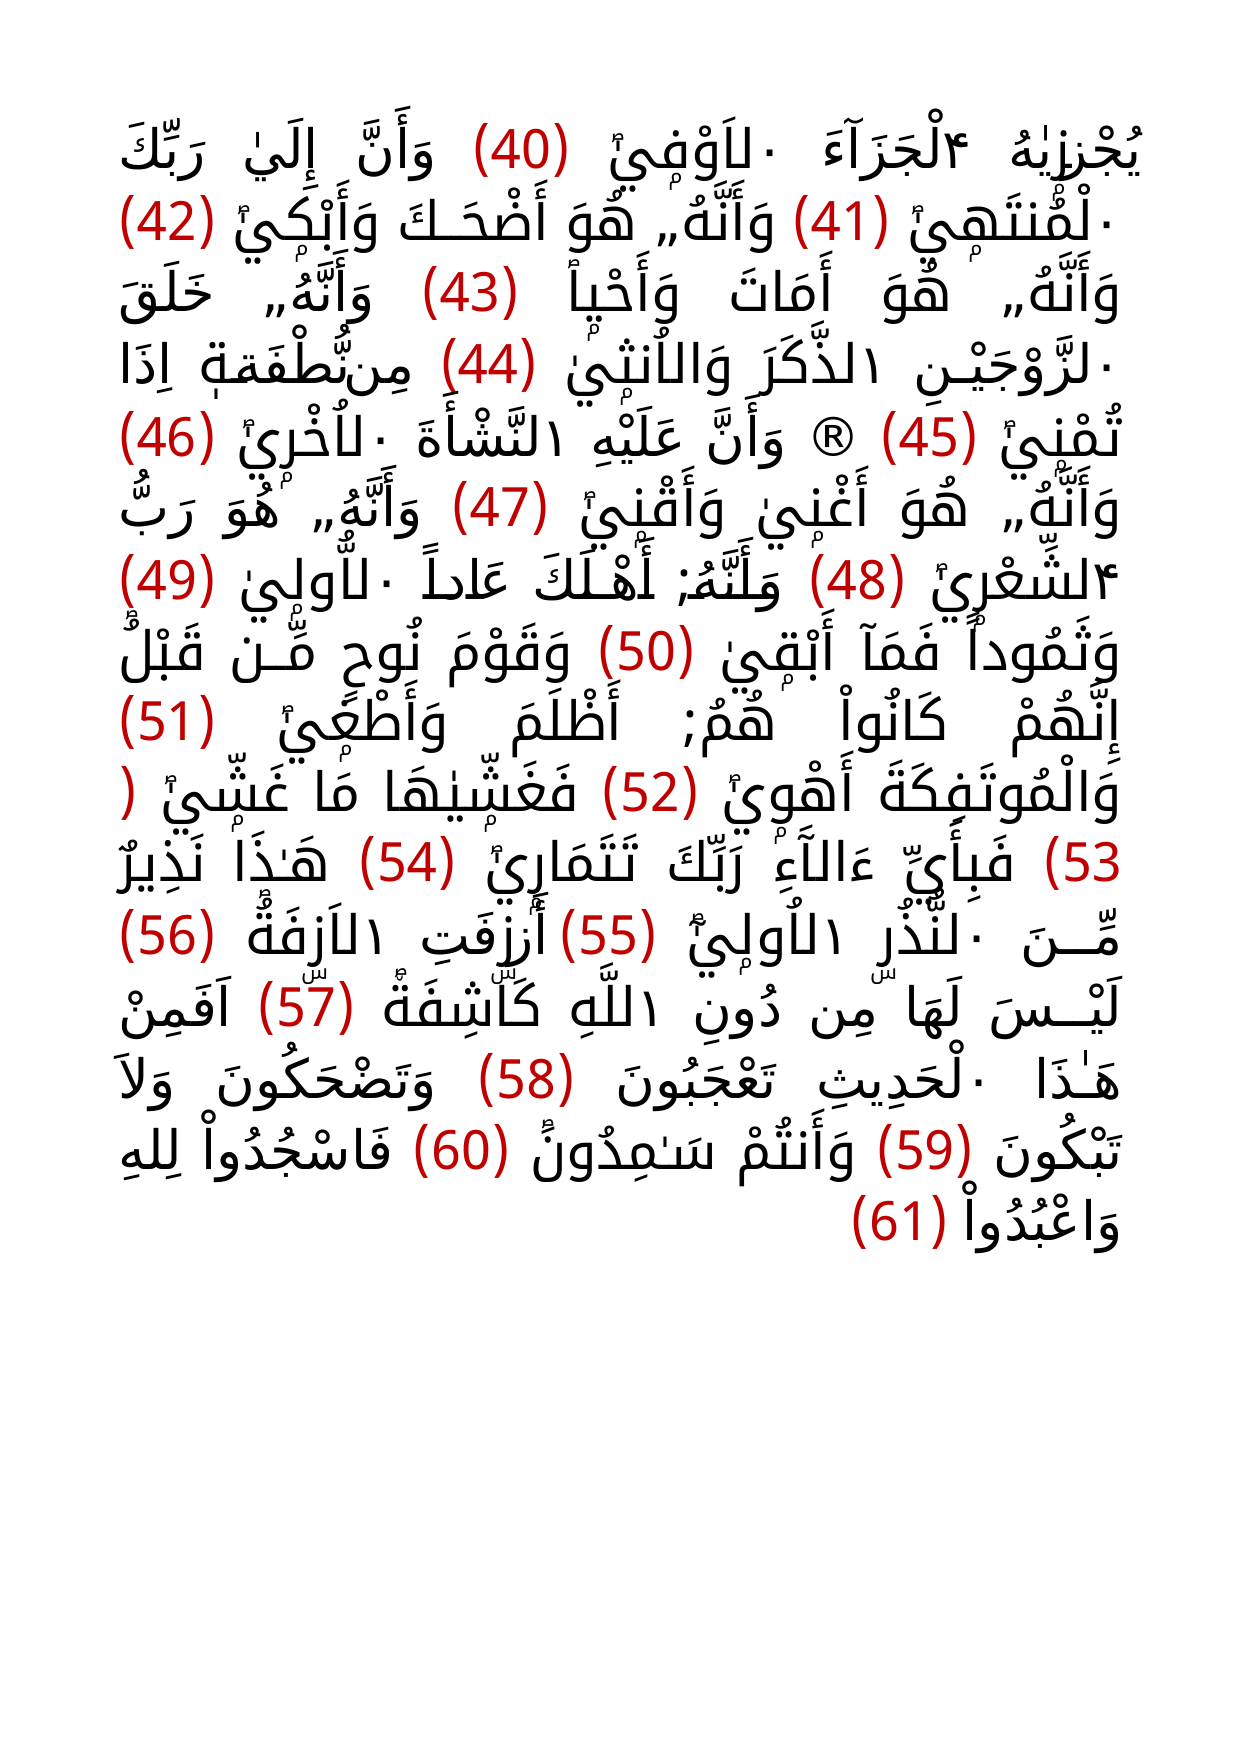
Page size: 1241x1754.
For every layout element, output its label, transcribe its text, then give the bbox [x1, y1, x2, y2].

text بِسْمِ ۱للَّهِ ۱لرَّحْمَـٰنِ ۱لرَّحِيمِ وَاڤنَّجْمِ إِذَا هَوۭيٰ (1) مَا ضَلَّ صَـٰحِبُكُمْ وَمَا غَوۭيٰ (2) وَمَا يَنطِــقُ عَنِ ۱لْهَوۭيٰٓ (3) إِنْ هُوَ إِلاَّ وَحْيٌ يُوحۭيٰؐ (4) عَلَّمَهُ„ شَدِيدُ ۴لْقُوۭيٰ (5) ذُو مِرَّةٍؐ فَاسْتَوۭيٰ (6) وَهُوَ بِالاُفُـقِ ۱لاَعْلۭيٰؐ (7) ثُمَّ دَنَا فَتَدَلّۭـيٰ (8) فَكَانَ قَابَ قَوْسَيْنِ أَوَ اَدْنۭيٰؐ (9) فَأَوْحۭيٰٓ إِلَيٰ عَبْدِهِ” مَآ أَوْحۭيٰؐ (10) مَا كَذَبَ ۰لْفُؤَادُ مَا رۭأۭيٰٓؐ (11) أَفَتُمَـٰرُونَهُ„ عَلَــيٰ مَا يَرۭيٰؐ (12) وَلَقَدْ رۭءۭاهُ نَزْلَةٗ ۷خْرۭيٰ (13) عِندَ سِدْرَةِ ۱لْمُنتَهۭيٰ (14) عِندَهَا جَنَّةُ ۴لْمَأْوۭيٰٓ (15) إِذْ يَغْشَــي ۰لسِّدْرَةَ مَا يَغْشۭيٰؐ (16) مَا زَاغَ ۰لْبَصَرُ وَمَا طَغۭيٰؐ (17) لَقَدْ رۭأۭيٰ مِــنَ —ايَـٰتِ رَبِّهِ ۱لْكُبْرۭيٰٓؐ (18) أَفَرَ×يْتُمُ ۴لچَّـتَ وَالْعُزّۭيٰ (19) وَمَنَوٰةَ ۰لثَّالِثَةَ ۰لاُخْرۭيٰٓ (20) أَلَكُمُ ۴لذَّكَرُ وَلَهُ ۴لاُنثۭيٰؐ (21) تِلْــكَ إِذاً قِسْمَةٌ ضِيزۭيٰٓؐ (22) إِنْ هِـيَ إِلٓاَّ أَسْمَآءٌ سَمَّيْتُمُوهَآ أَنتُمْ وَءَابَآؤُكُم مَّآ أَنزَلَ ۰للَّهُ بِهَا مِن سُلْطَـٰنٖؐ اِنْ يَّتَّبِعُونَ إِلاَّ ۰لظَّنَّ وَمَا تَهْوَي ۰لاَنفُسُؐ وَلَقَدْ جَآءَهُم مِّن رَّبِّهِمُ ۴لْهُدۭيٰٓؐ (23) أَمْ لِلِانسَـٰــنۣ مَا تَمَنّۭيٰؐ (24) فَلِلهِ ۱لاَخِرَةُ وَالاُولۭيٰؐ (25) ¥ وَكَم مِّــن مَّلَــكٍ فِى ۱لسَّمَـٰوَ؛تِ لاَ تُغْنِى شَفَـٰعَتُهُمْ شَيْـٔاٗ اِلاَّ مِنۢ بَعْدِ أَنْ يَّاذَنننَ ۰للَّهُ لِمَنْ يَّشَآءُ وَيَرْضۭيٰٓؐ (26) إِنَّ ۰لذِيــنَ لاَ يُومِنُونَ بِالاَخِرَةِ لَيُسَمُّونَ ۰لْمَلَئِكَةَ تَسْمِيَةَ ۰لاُنثۭيٰؐ (27) وَمَا لَهُم بِهِ” مِــنْ عِلْمٖؐ اِنْ يَّتَّبِعُونَ إِلاَّ ۰لظَّنَّؐ وَإِنَّ ۰لظَّــنَّ لاَ يُغْنِى مِــنَ ۰لْحَــقّۣ شَيْـٔاًؐ فَأَعْرۣضضضْ عَن مَّن تَوَلّۭــيٰ عَن ذِكْرۣنَا وَلَمْ يُرۣدِ اِلاَّ ۰لْحَيَوٰةَ ۰لدُّنْيۭاؐ (28) ذَ؛لِــكَ مَبْلَغُهُم مِّــنَ ۰لْعِلْمِؐ إِنَّ رَبَّــكَ هُوَ أَعْلَمُ بِمَــن ضَلَّ عَــن سَبِيلِهِؐ” وَهُوَ أَعْلَمُ بِمَـنِ 'هْتَدۭيٰؐ (29) وَلِلهِ مَا فِى ۱لسَّمَـٰوَ؛تِ وَمَا فِى ۱لاَرْضضضِ ڤِيَجْزۣيَ ۰لذِيــنَ أَسَـٰٓــُٔواْ بِمَا عَمِلُواْ وَيَجْزۣيَ ۰لذِيــنَ أَحْسَنُواْ بِالْحُسْنَيؐ (30) ۰لذِيــنَ يَجْتَنِبُونَ كَبَـٰٓئِرَ ۰لِاثْمِ وَالْفَوَ؛حِشَ إِلاَّ ۰للَّمَمَؐ إِنَّ رَبَّــكَ وَ؛سِعُ ۴لْمَغْفِرَةِؐ هُوَ أَعْلَمُ بِكُمُ; إِذَ اَنشَأَكُم مِّــنَ ۰لاَرْضِ وَإِذَ اَنتُمُ; أَجِنَّةٌ فِى بُطُونِ ٱُمَّهَـٰتِكُمْؐ فَلاَ تُزَكُّوٓاْ أَنفُسَكُمْؐ هُوَ أَعْلَمُ بِمَنِ 'تَّقۭيٰٓؐ (31) أَفَرَ×يْتَ ۰ﻟ﮲ تَوَلّۭيٰ (32) وَأَعْطۭيٰ قَلِيلًا وَأَكْدۭيٰٓ (33) أَعِندَهُ„ عِلْمُ ۴لْغَيْبِ فَهُوَ يَرۭيٰٓؐ (34) أَمْ لَمْ يُنَبَّأْ بِمَا فِى صُحُفِ مُوسۭيٰ (35) وَإِبْرَ؛هِيمَ ۰ﻟ﮲ وَفّۭيٰٓ (36) أَلاَّ تَزۣرُ وَازۣرَةٌ وۣزْرَ ٱُخْرۭيٰؐ (37) وَأَن لَّيْسَ لِلِانسَـٰنِ إِلاَّ مَا سَعۭيٰؐ (38) وَأَنَّ سَعْيَهُ„ سَوْفَ يُرۭيٰؐ (39) ثُمَّ يُجْزۭيٰهُ ۴لْجَزَآءَ ۰لاَوْفۭيٰؐ (40) وَأَنَّ إِلَيٰ رَبِّكَ ۰لْمُنتَهۭيٰؐ (41) وَأَنَّهُ„ هُوَ أَضْحَــكَ وَأَبْكۭيٰؐ (42) وَأَنَّهُ„ هُوَ أَمَاتَ وَأَحْيۭاؐ (43) وَأَنَّهُ„ خَلَقَ ۰لزَّوْجَيْـنِ ۱لذَّكَرَ وَالاُنثۭيٰ (44) مِن نُّطْفَةٖ اِذَا تُمْنۭيٰؐ (45) ® وَأَنَّ عَلَيْهِ ۱لنَّشْأَةَ ۰لاُخْرۭيٰؐ (46) وَأَنَّهُ„ هُوَ أَغْنۭيٰ وَأَقْنۭيٰؐ (47) وَأَنَّهُ„ هُوَ رَبُّ ۴لشِّعْرۭيٰؐ (48) وَأَنَّهُ; أَهْلَكَ عَاداً ۰لاُّولۭيٰ (49) وَثَمُوداً فَمَآ أَبْقۭيٰ (50) وَقَوْمَ نُوحٍ مِّــن قَبْلُؐ إِنَّهُمْ كَانُواْ هُمُ; أَظْلَمَ وَأَطْغۭيٰؐ (51) وَالْمُوتَفِكَةَ أَهْوۭيٰؐ (52) فَغَشّۭيٰهَا مَا غَشّۭيٰؐ (53) فَبِأَيِّ ءَالآَءِ رَبِّكَ تَتَمَارۭيٰؐ (54) هَـٰذَا نَذِيرٌ مِّــنَ ۰لنُّذُرۣ ۱لاُولۭيٰٓؐ (55) أَزۣفَتِ ۱لاَزۣفَةُؐ (56) لَيْــسَ لَهَا مِن دُونِ ۱للَّهِ كَاشِفَة٘ؐ (57) اَفَمِنْ هَـٰذَا ۰لْحَدِيثِ تَعْجَبُونَ (58) وَتَضْحَكُونَ وَلاَ تَبْكُونَ (59) وَأَنتُمْ سَـٰمِدُونَؐ (60) فَاسْجُدُواْ لِلهِ وَاعْبُدُواْ (61) [118, 118, 1122, 1262]
